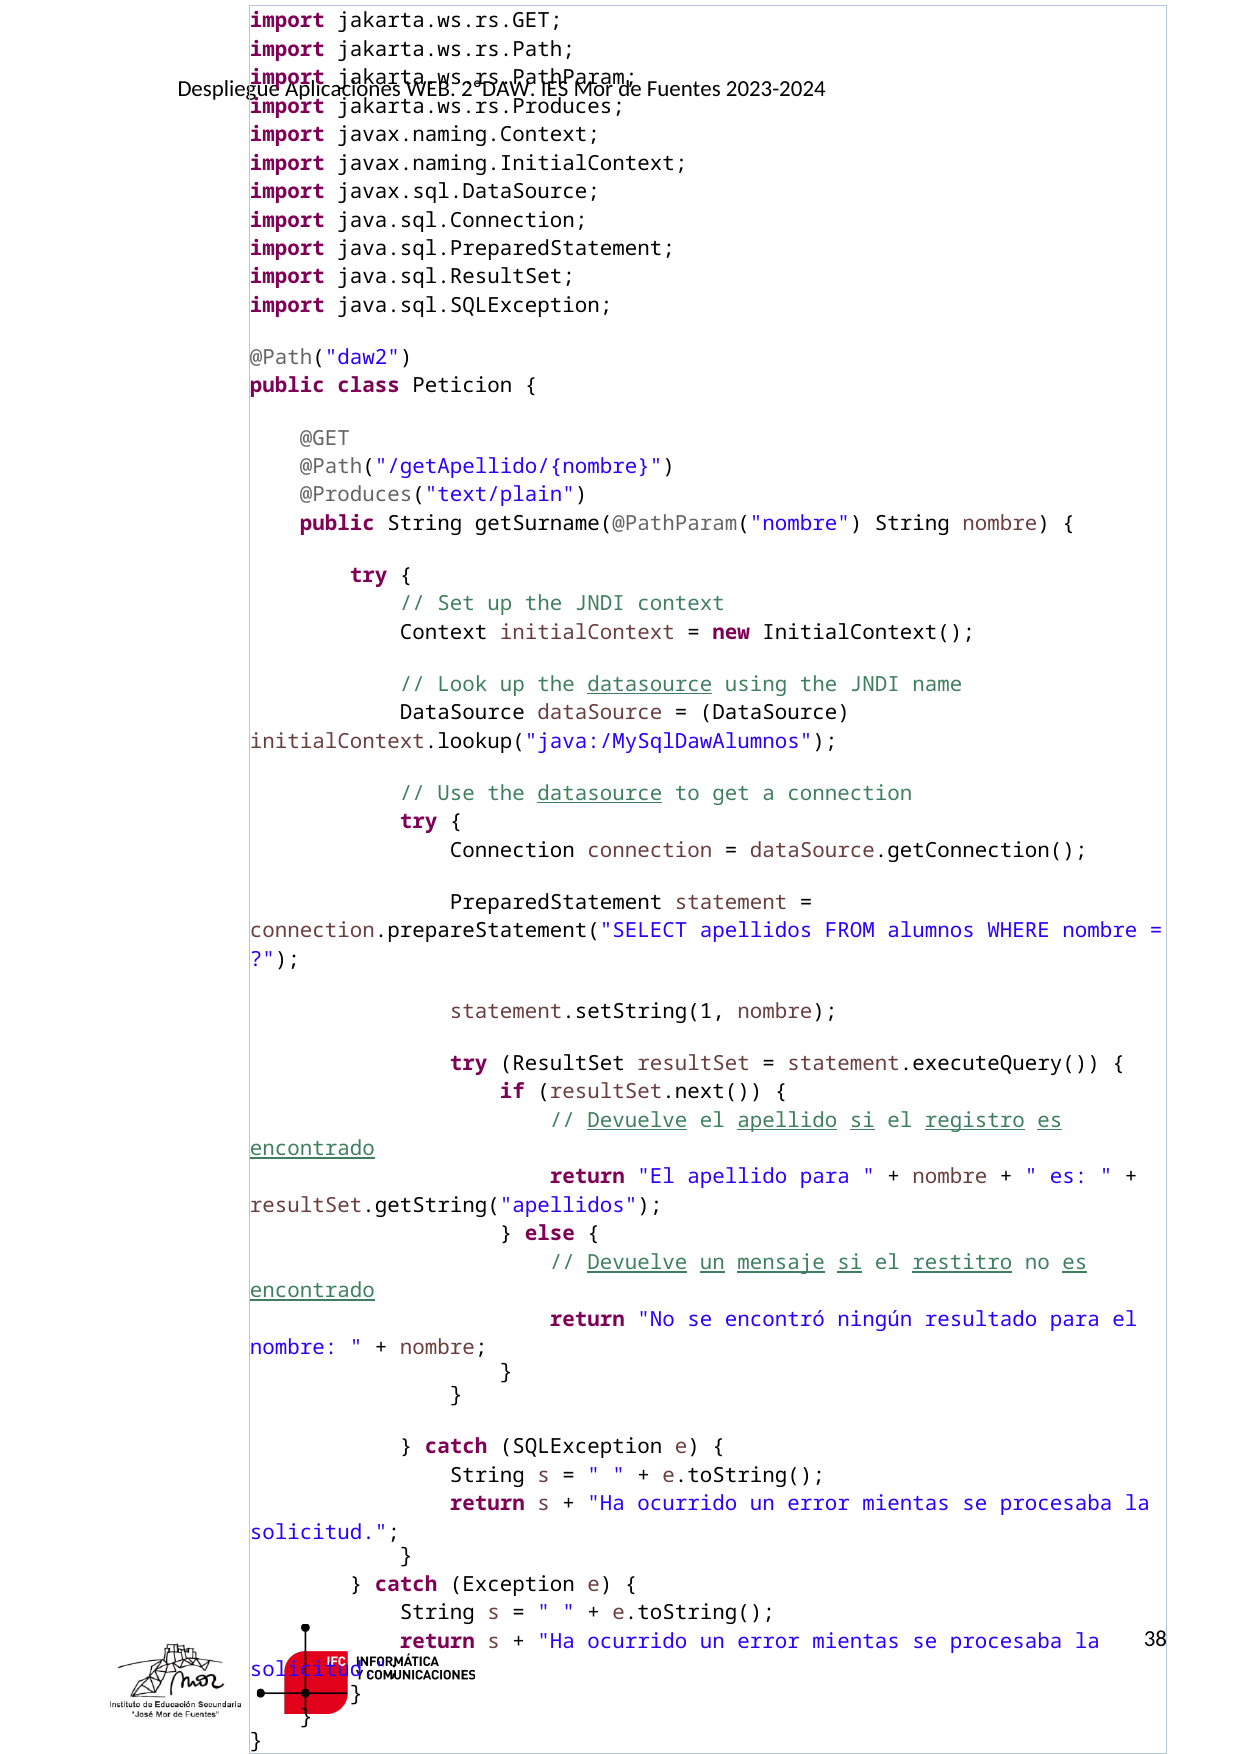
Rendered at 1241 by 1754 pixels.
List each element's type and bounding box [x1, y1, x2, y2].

picture [100, 1631, 249, 1736]
picture [256, 1624, 475, 1714]
